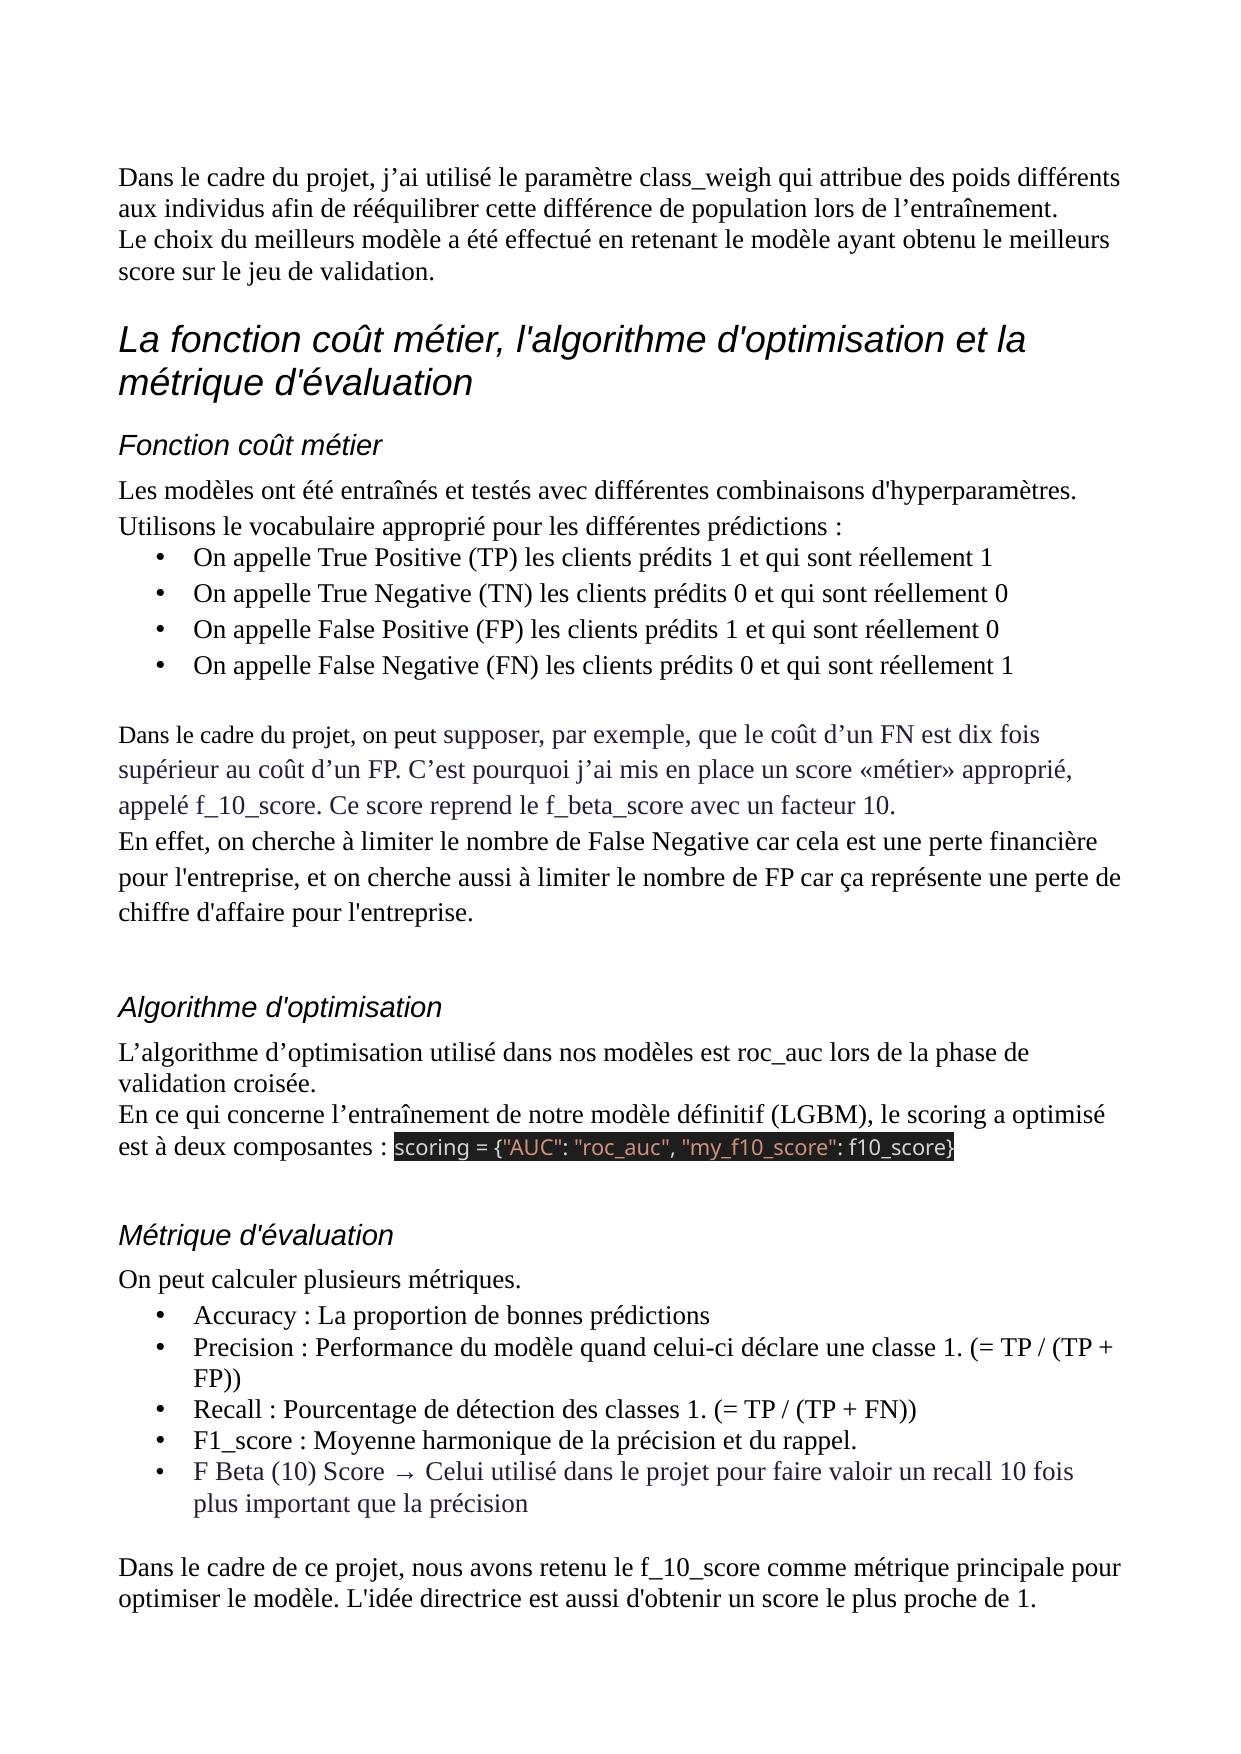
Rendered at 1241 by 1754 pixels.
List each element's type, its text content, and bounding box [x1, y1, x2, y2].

list On appelle False Negative (FN) les clients prédits 0 et qui sont réellement 1 [156, 649, 1122, 680]
list Accuracy : La proportion de bonnes prédictions [156, 1299, 1122, 1331]
text La fonction coût métier, l'algorithme d'optimisation et la métrique d'évaluation [118, 317, 1122, 403]
list Precision : Performance du modèle quand celui-ci déclare une classe 1. (= TP / (TP + FP)) [156, 1331, 1122, 1393]
text Dans le cadre du projet, j’ai utilisé le paramètre class_weigh qui attribue des poids différents aux individus afin de rééquilibrer cette différence de population lors de l’entraînement. [118, 161, 1122, 223]
subtitle Fonction coût métier [118, 428, 1122, 462]
text On peut calculer plusieurs métriques. [118, 1264, 1122, 1295]
list F1_score : Moyenne harmonique de la précision et du rappel. [156, 1424, 1122, 1456]
subtitle Algorithme d'optimisation [118, 990, 1122, 1024]
text Le choix du meilleurs modèle a été effectué en retenant le modèle ayant obtenu le meilleurs score sur le jeu de validation. [118, 223, 1122, 286]
text L’algorithme d’optimisation utilisé dans nos modèles est roc_auc lors de la phase de validation croisée. [118, 1036, 1122, 1099]
subtitle Métrique d'évaluation [118, 1218, 1122, 1251]
text Dans le cadre de ce projet, nous avons retenu le f_10_score comme métrique principale pour optimiser le modèle. L'idée directrice est aussi d'obtenir un score le plus proche de 1. [118, 1551, 1122, 1613]
text En ce qui concerne l’entraînement de notre modèle définitif (LGBM), le scoring a optimisé est à deux composantes : scoring = {"AUC": "roc_auc", "my_f10_score": f10_score} [118, 1099, 1122, 1161]
list On appelle True Negative (TN) les clients prédits 0 et qui sont réellement 0 [156, 577, 1122, 608]
text appelé f_10_score. Ce score reprend le f_beta_score avec un facteur 10. [118, 789, 1122, 821]
list On appelle False Positive (FP) les clients prédits 1 et qui sont réellement 0 [156, 613, 1122, 644]
list Recall : Pourcentage de détection des classes 1. (= TP / (TP + FN)) [156, 1393, 1122, 1424]
list On appelle True Positive (TP) les clients prédits 1 et qui sont réellement 1 [156, 541, 1122, 572]
list F Beta (10) Score → Celui utilisé dans le projet pour faire valoir un recall 10 fois plus important que la précision [156, 1456, 1122, 1518]
text Les modèles ont été entraînés et testés avec différentes combinaisons d'hyperparamètres. [118, 474, 1122, 505]
text Utilisons le vocabulaire approprié pour les différentes prédictions : [118, 510, 1122, 541]
text Dans le cadre du projet, on peut supposer, par exemple, que le coût d’un FN est dix fois supérieur au coût d’un FP. C’est pourquoi j’ai mis en place un score «métier» approprié, [118, 718, 1122, 785]
text En effet, on cherche à limiter le nombre de False Negative car cela est une perte financière pour l'entreprise, et on cherche aussi à limiter le nombre de FP car ça représente une perte de chiffre d'affaire pour l'entreprise. [118, 825, 1122, 928]
